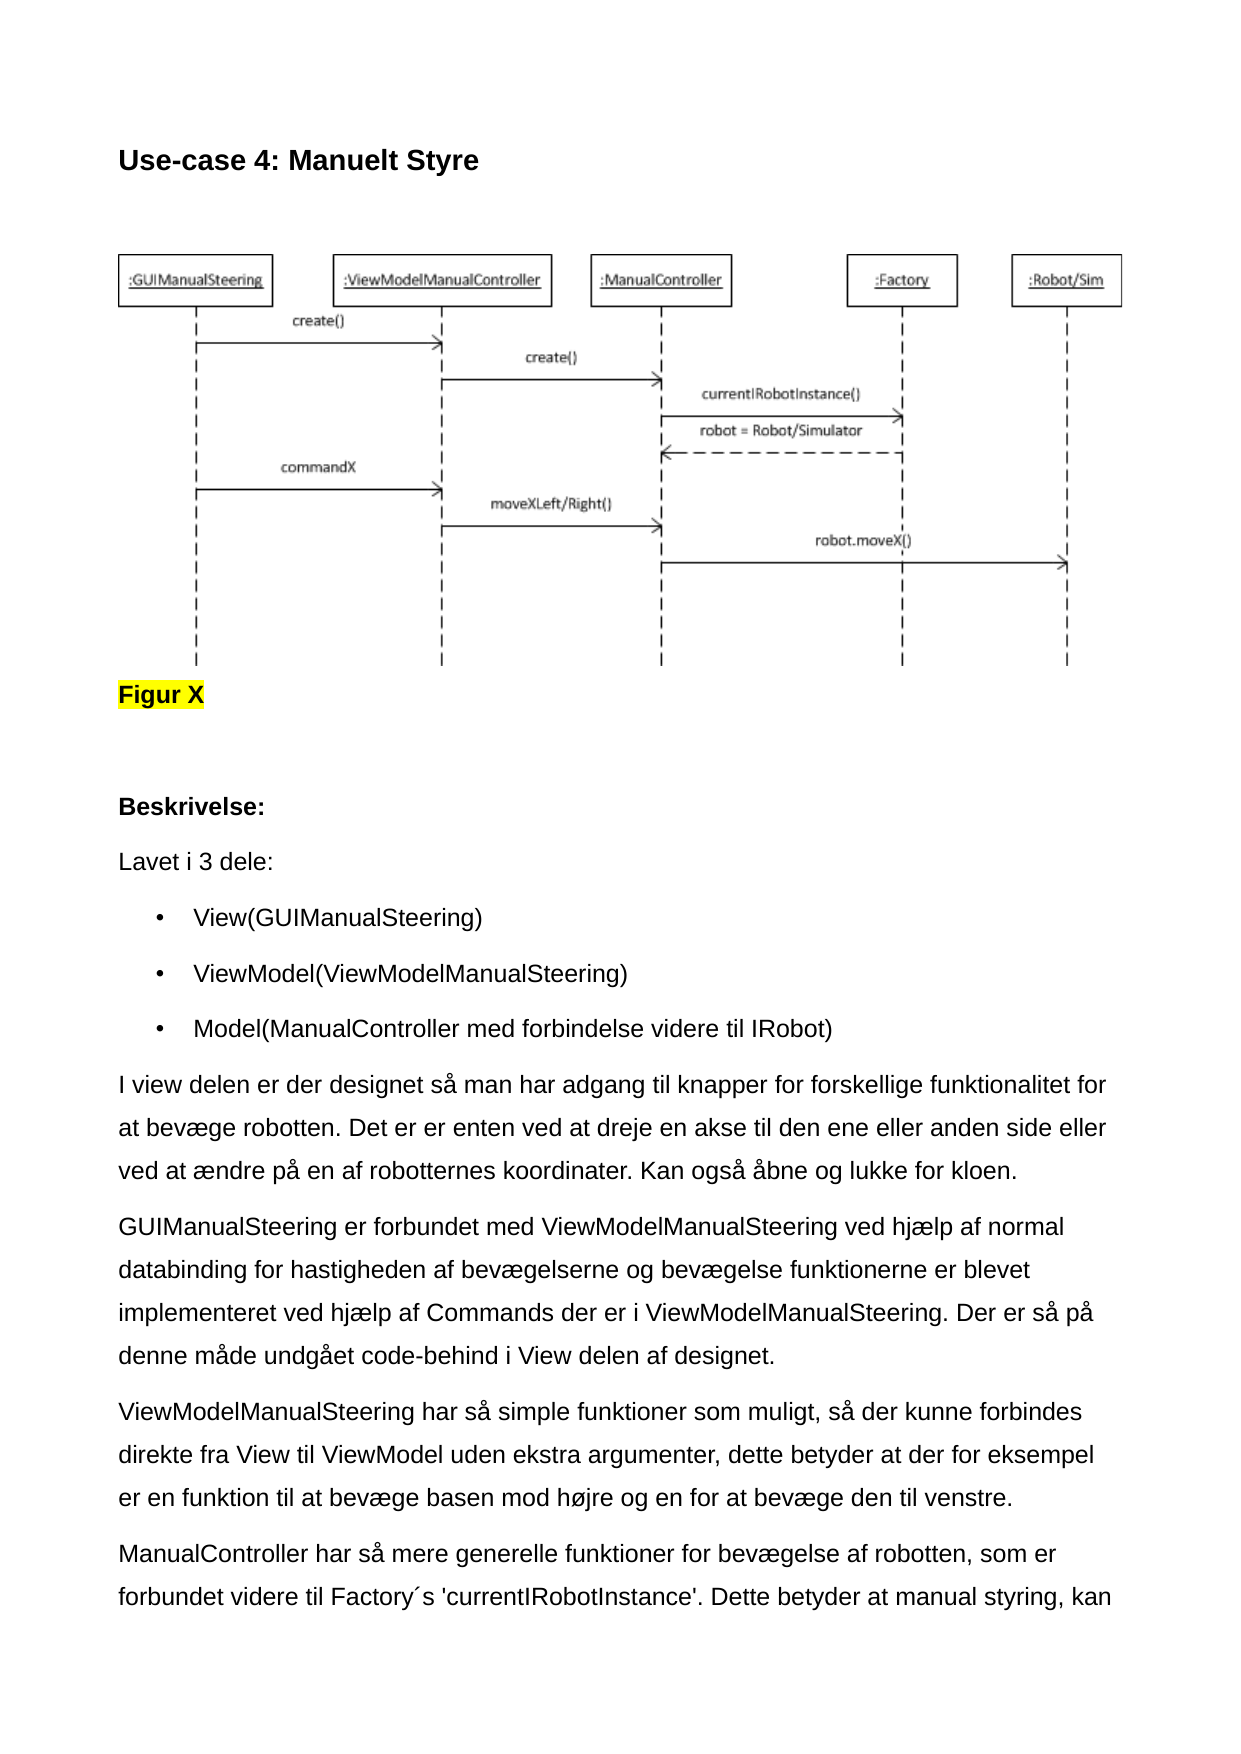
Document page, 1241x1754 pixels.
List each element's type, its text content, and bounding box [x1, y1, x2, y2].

text ViewModelManualSteering har så simple funktioner som muligt, så der kunne forbindes direkte fra View til ViewModel uden ekstra argumenter, dette betyder at der for eksempel er en funktion til at bevæge basen mod højre og en for at bevæge den til venstre. [118, 1397, 1122, 1512]
list Model(ManualController med forbindelse videre til IRobot) [156, 1014, 1122, 1043]
list View(GUIManualSteering) [156, 903, 1122, 932]
text GUIManualSteering er forbundet med ViewModelManualSteering ved hjælp af normal databinding for hastigheden af bevægelserne og bevægelse funktionerne er blevet implementeret ved hjælp af Commands der er i ViewModelManualSteering. Der er så på denne måde undgået code-behind i View delen af designet. [118, 1212, 1122, 1370]
text Beskrivelse: [118, 792, 1122, 820]
picture [118, 254, 1123, 666]
subtitle Use-case 4: Manuelt Styre [118, 143, 1122, 177]
text Figur X [118, 666, 1122, 709]
text Lavet i 3 dele: [118, 847, 1122, 876]
text I view delen er der designet så man har adgang til knapper for forskellige funktionalitet for at bevæge robotten. Det er er enten ved at dreje en akse til den ene eller anden side eller ved at ændre på en af robotternes koordinater. Kan også åbne og lukke for kloen. [118, 1070, 1122, 1185]
text ManualController har så mere generelle funktioner for bevægelse af robotten, som er forbundet videre til Factory´s 'currentIRobotInstance'. Dette betyder at manual styring, kan [118, 1539, 1122, 1611]
list ViewModel(ViewModelManualSteering) [156, 958, 1122, 987]
